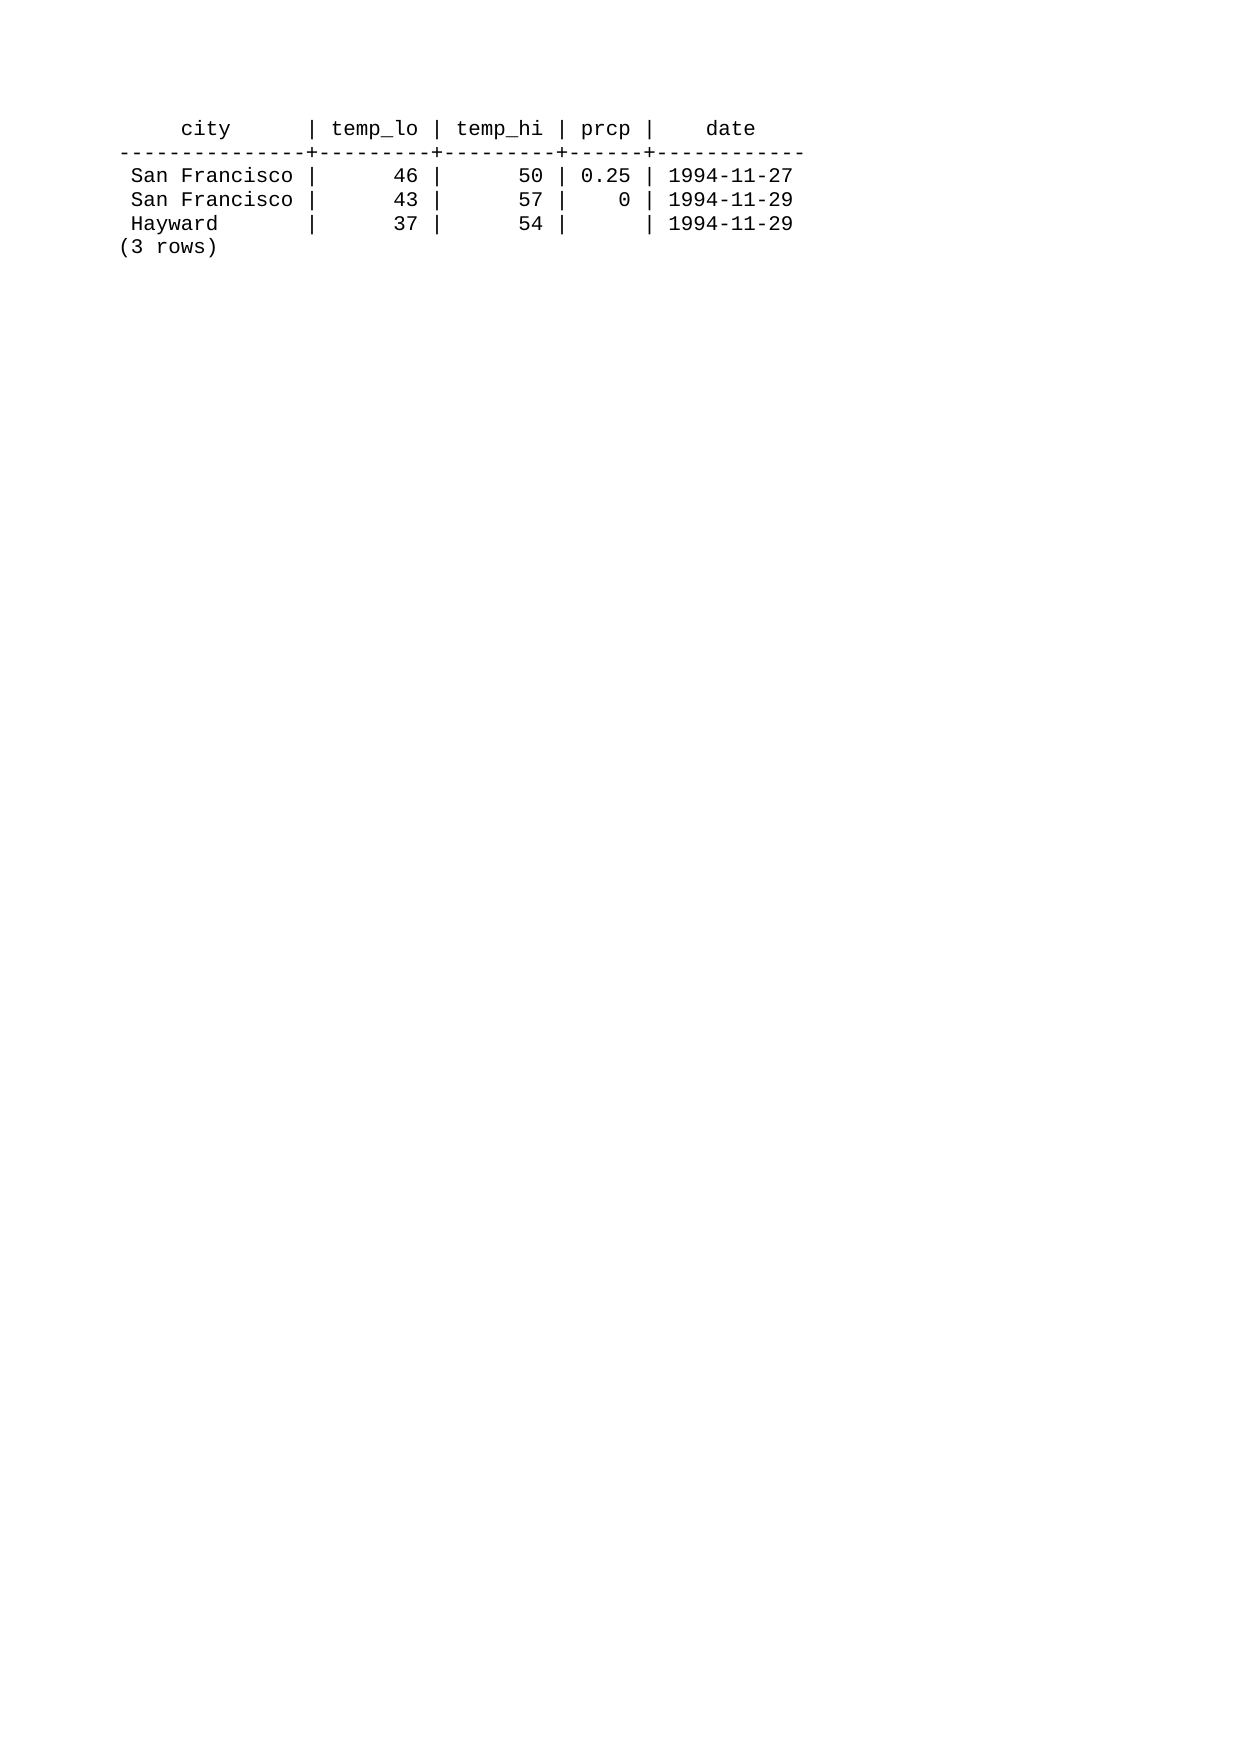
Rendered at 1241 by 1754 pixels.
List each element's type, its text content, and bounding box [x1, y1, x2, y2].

text Hayward | 37 | 54 | | 1994-11-29 [118, 213, 1122, 236]
text city | temp_lo | temp_hi | prcp | date [118, 118, 1122, 142]
text (3 rows) [118, 236, 1122, 260]
text San Francisco | 46 | 50 | 0.25 | 1994-11-27 [118, 165, 1122, 189]
text San Francisco | 43 | 57 | 0 | 1994-11-29 [118, 189, 1122, 213]
text ---------------+---------+---------+------+------------ [118, 142, 1122, 165]
